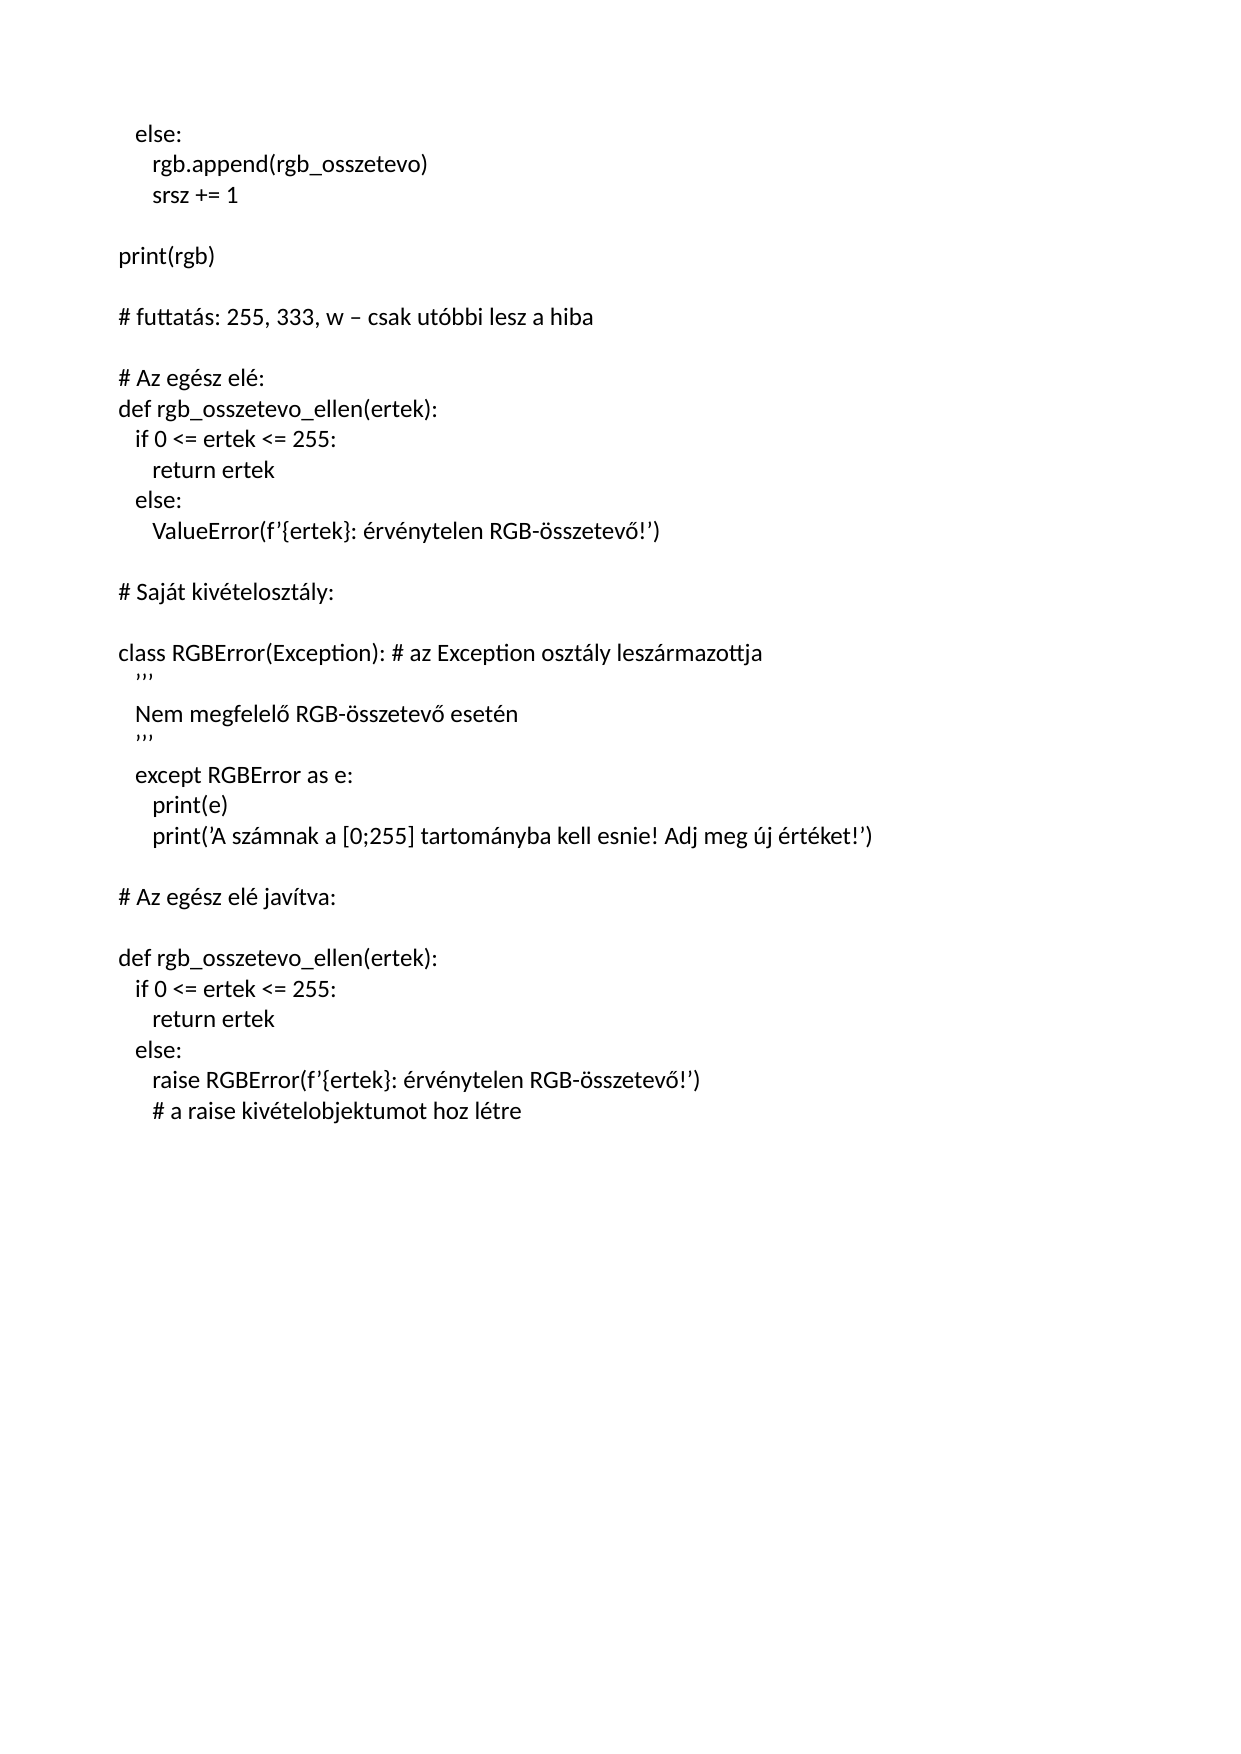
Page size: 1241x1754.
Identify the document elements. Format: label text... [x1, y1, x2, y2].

text # futtatás: 255, 333, w – csak utóbbi lesz a hiba [118, 301, 1122, 332]
text else: [118, 484, 1122, 515]
text print(e) [118, 789, 1122, 820]
text # Az egész elé javítva: [118, 881, 1122, 912]
text if 0 <= ertek <= 255: [118, 973, 1122, 1003]
text # Az egész elé: [118, 362, 1122, 393]
text def rgb_osszetevo_ellen(ertek): [118, 393, 1122, 423]
text except RGBError as e: [118, 759, 1122, 789]
text class RGBError(Exception): # az Exception osztály leszármazottja [118, 637, 1122, 667]
text Nem megfelelő RGB-összetevő esetén [118, 698, 1122, 728]
text ValueError(f’{ertek}: érvénytelen RGB-összetevő!’) [118, 515, 1122, 545]
text return ertek [118, 454, 1122, 484]
text else: [118, 118, 1122, 149]
text # Saját kivételosztály: [118, 576, 1122, 606]
text def rgb_osszetevo_ellen(ertek): [118, 942, 1122, 973]
text # a raise kivételobjektumot hoz létre [118, 1095, 1122, 1125]
text ’’’ [118, 728, 1122, 759]
text raise RGBError(f’{ertek}: érvénytelen RGB-összetevő!’) [118, 1064, 1122, 1095]
text print(rgb) [118, 240, 1122, 271]
text if 0 <= ertek <= 255: [118, 423, 1122, 454]
text else: [118, 1034, 1122, 1064]
text srsz += 1 [118, 179, 1122, 210]
text rgb.append(rgb_osszetevo) [118, 149, 1122, 179]
text return ertek [118, 1003, 1122, 1034]
text ’’’ [118, 667, 1122, 698]
text print(’A számnak a [0;255] tartományba kell esnie! Adj meg új értéket!’) [118, 820, 1122, 851]
